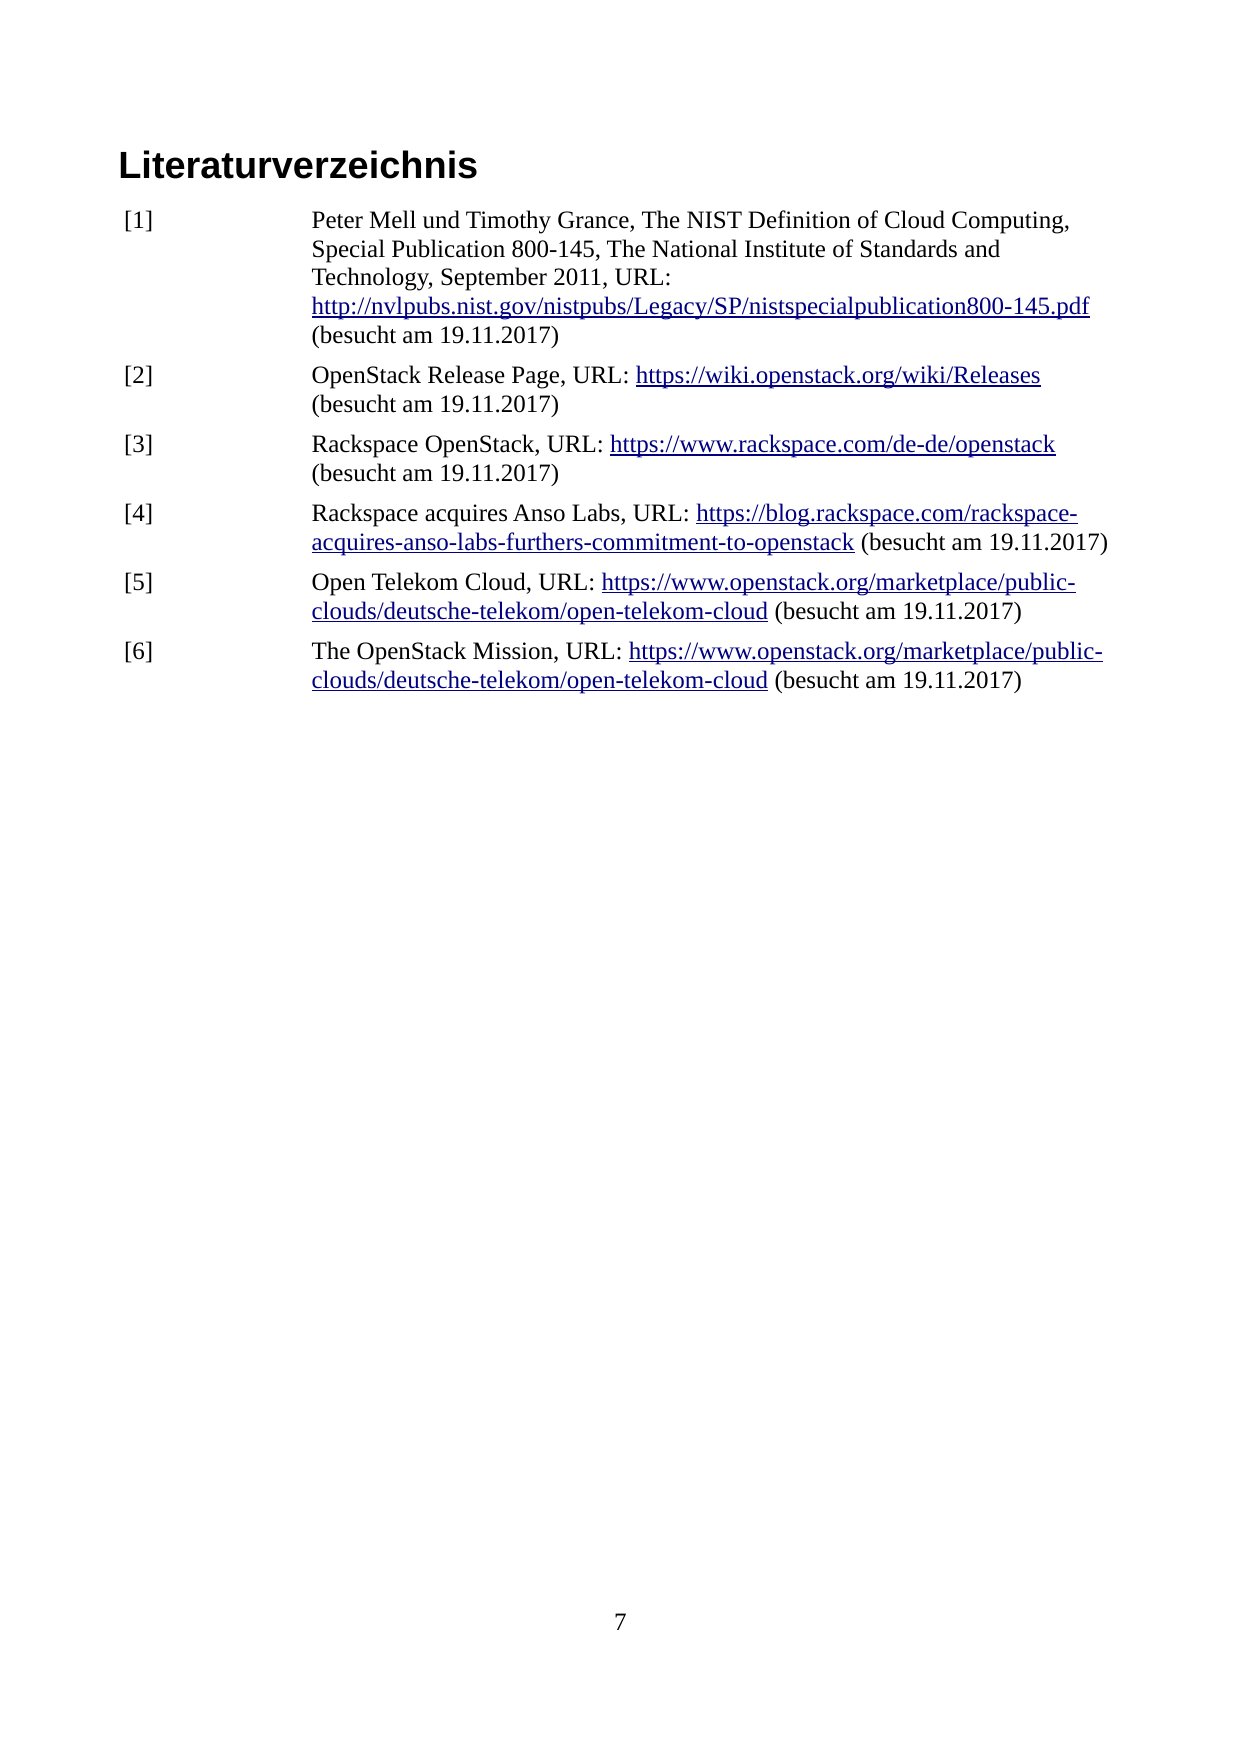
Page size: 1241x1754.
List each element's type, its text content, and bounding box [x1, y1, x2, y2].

table_header Peter Mell und Timothy Grance, The NIST Definition of Cloud Computing, Special Publication 800-145, The National Institute of Standards and Technology, September 2011, URL: http://nvlpubs.nist.gov/nistpubs/Legacy/SP/nistspecialpublication800-145.pdf (besucht am 19.11.2017) [306, 199, 1123, 354]
table_cell Rackspace OpenStack, URL: https://www.rackspace.com/de-de/openstack (besucht am 19.11.2017) [306, 424, 1123, 492]
table_cell Rackspace acquires Anso Labs, URL: https://blog.rackspace.com/rackspace-acquires-anso-labs-furthers-commitment-to-openstack (besucht am 19.11.2017) [306, 493, 1123, 561]
table_cell Open Telekom Cloud, URL: https://www.openstack.org/marketplace/public-clouds/deutsche-telekom/open-telekom-cloud (besucht am 19.11.2017) [306, 561, 1123, 630]
table_cell [5] [118, 561, 306, 630]
table_cell [4] [118, 493, 306, 561]
table_cell The OpenStack Mission, URL: https://www.openstack.org/marketplace/public-clouds/deutsche-telekom/open-telekom-cloud (besucht am 19.11.2017) [306, 630, 1123, 699]
table_header [1] [118, 199, 306, 354]
table_cell [6] [118, 630, 306, 699]
subtitle Literaturverzeichnis [118, 143, 1122, 187]
table_cell [2] [118, 355, 306, 423]
table_cell [3] [118, 424, 306, 492]
table_cell OpenStack Release Page, URL: https://wiki.openstack.org/wiki/Releases (besucht am 19.11.2017) [306, 355, 1123, 423]
